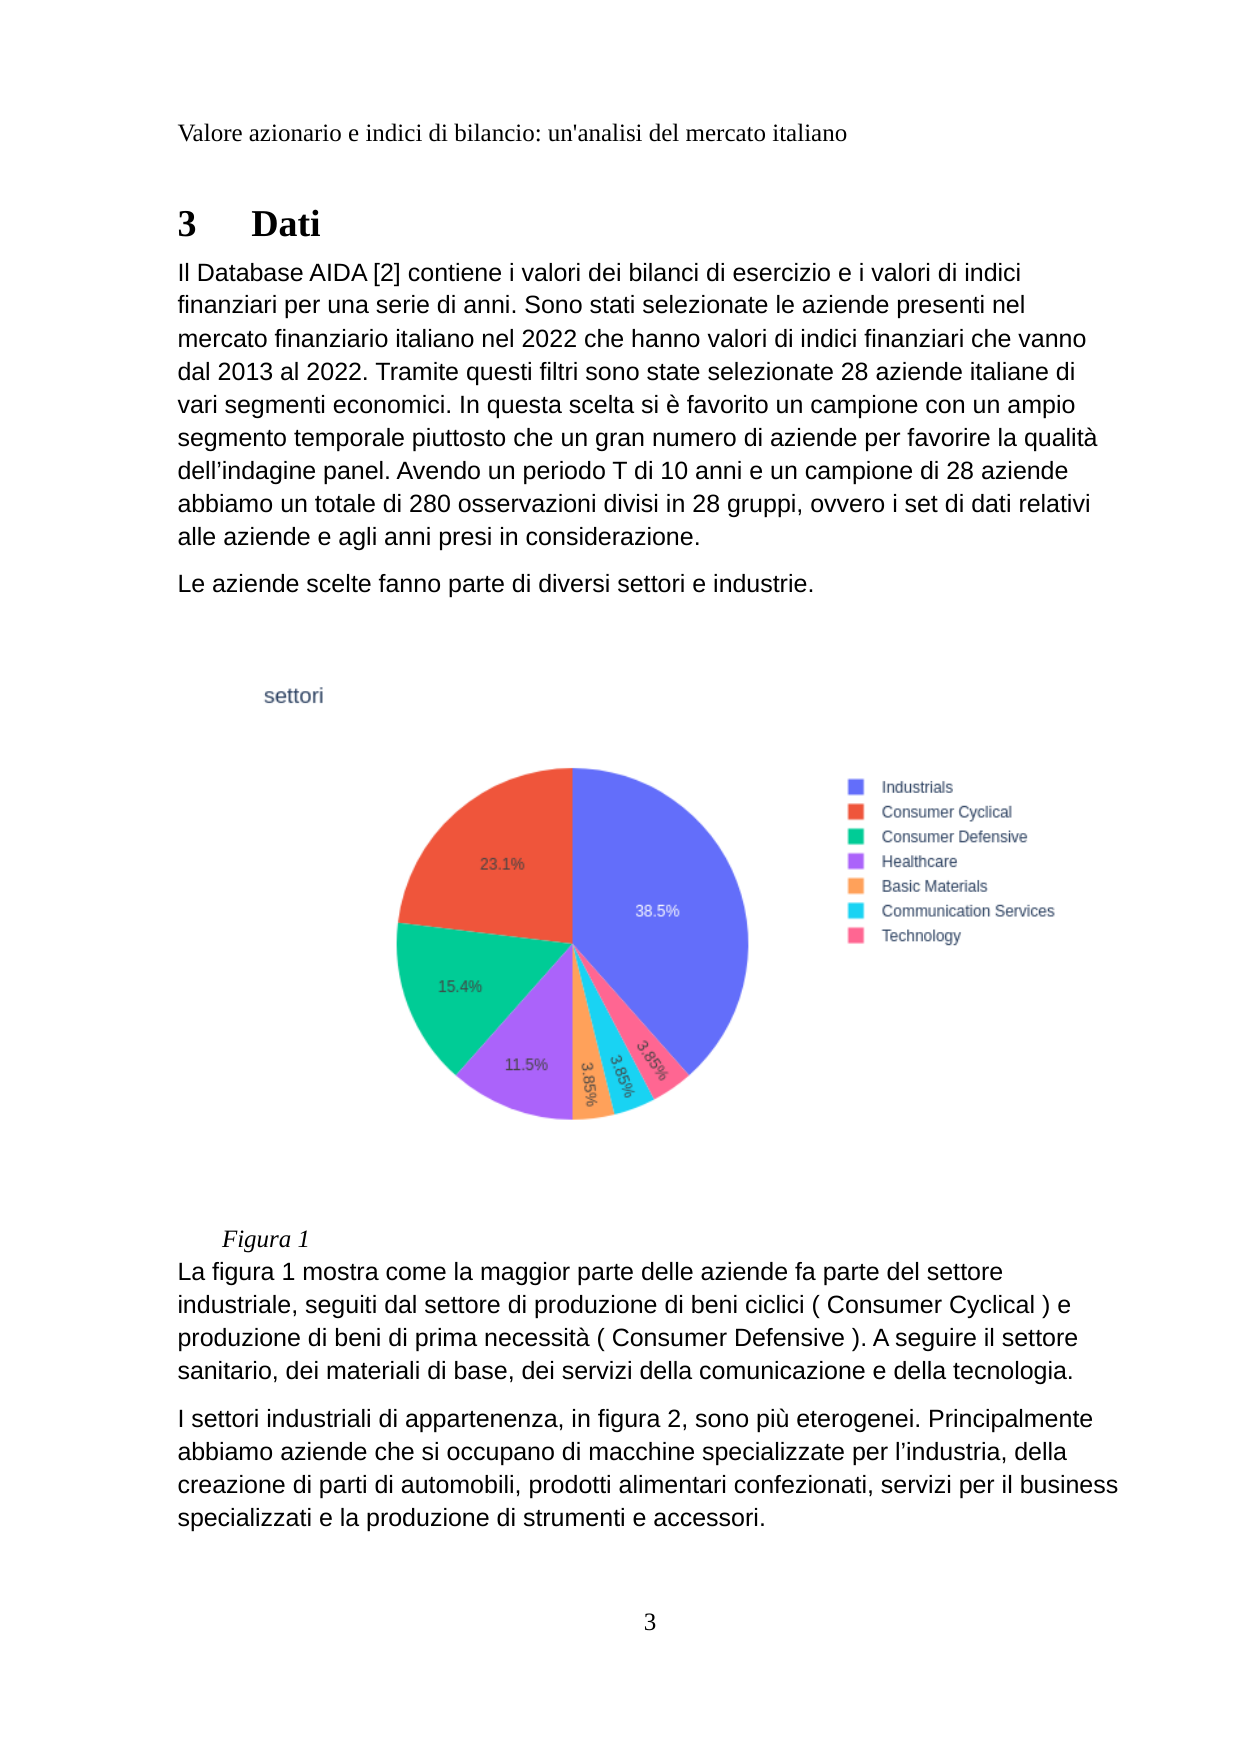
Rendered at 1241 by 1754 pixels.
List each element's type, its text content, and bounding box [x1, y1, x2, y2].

picture [221, 638, 1078, 1224]
text Le aziende scelte fanno parte di diversi settori e industrie. [177, 569, 1122, 598]
text Figura 1 [222, 1224, 1077, 1253]
text Il Database AIDA [2] contiene i valori dei bilanci di esercizio e i valori di indici finanziari per una serie di anni. Sono stati selezionate le aziende presenti nel mercato finanziario italiano nel 2022 che hanno valori di indici finanziari che vanno dal 2013 al 2022. Tramite questi filtri sono state selezionate 28 aziende italiane di vari segmenti economici. In questa scelta si è favorito un campione con un ampio segmento temporale piuttosto che un gran numero di aziende per favorire la qualità dell’indagine panel. Avendo un periodo T di 10 anni e un campione di 28 aziende abbiamo un totale di 280 osservazioni divisi in 28 gruppi, ovvero i set di dati relativi alle aziende e agli anni presi in considerazione. [177, 257, 1122, 550]
text I settori industriali di appartenenza, in figura 2, sono più eterogenei. Principalmente abbiamo aziende che si occupano di macchine specializzate per l’industria, della creazione di parti di automobili, prodotti alimentari confezionati, servizi per il business specializzati e la produzione di strumenti e accessori. [177, 1403, 1122, 1531]
text La figura 1 mostra come la maggior parte delle aziende fa parte del settore industriale, seguiti dal settore di produzione di beni ciclici ( Consumer Cyclical ) e produzione di beni di prima necessità ( Consumer Defensive ). A seguire il settore sanitario, dei materiali di base, dei servizi della comunicazione e della tecnologia. [177, 617, 1122, 1385]
subtitle Dati [177, 201, 1122, 245]
